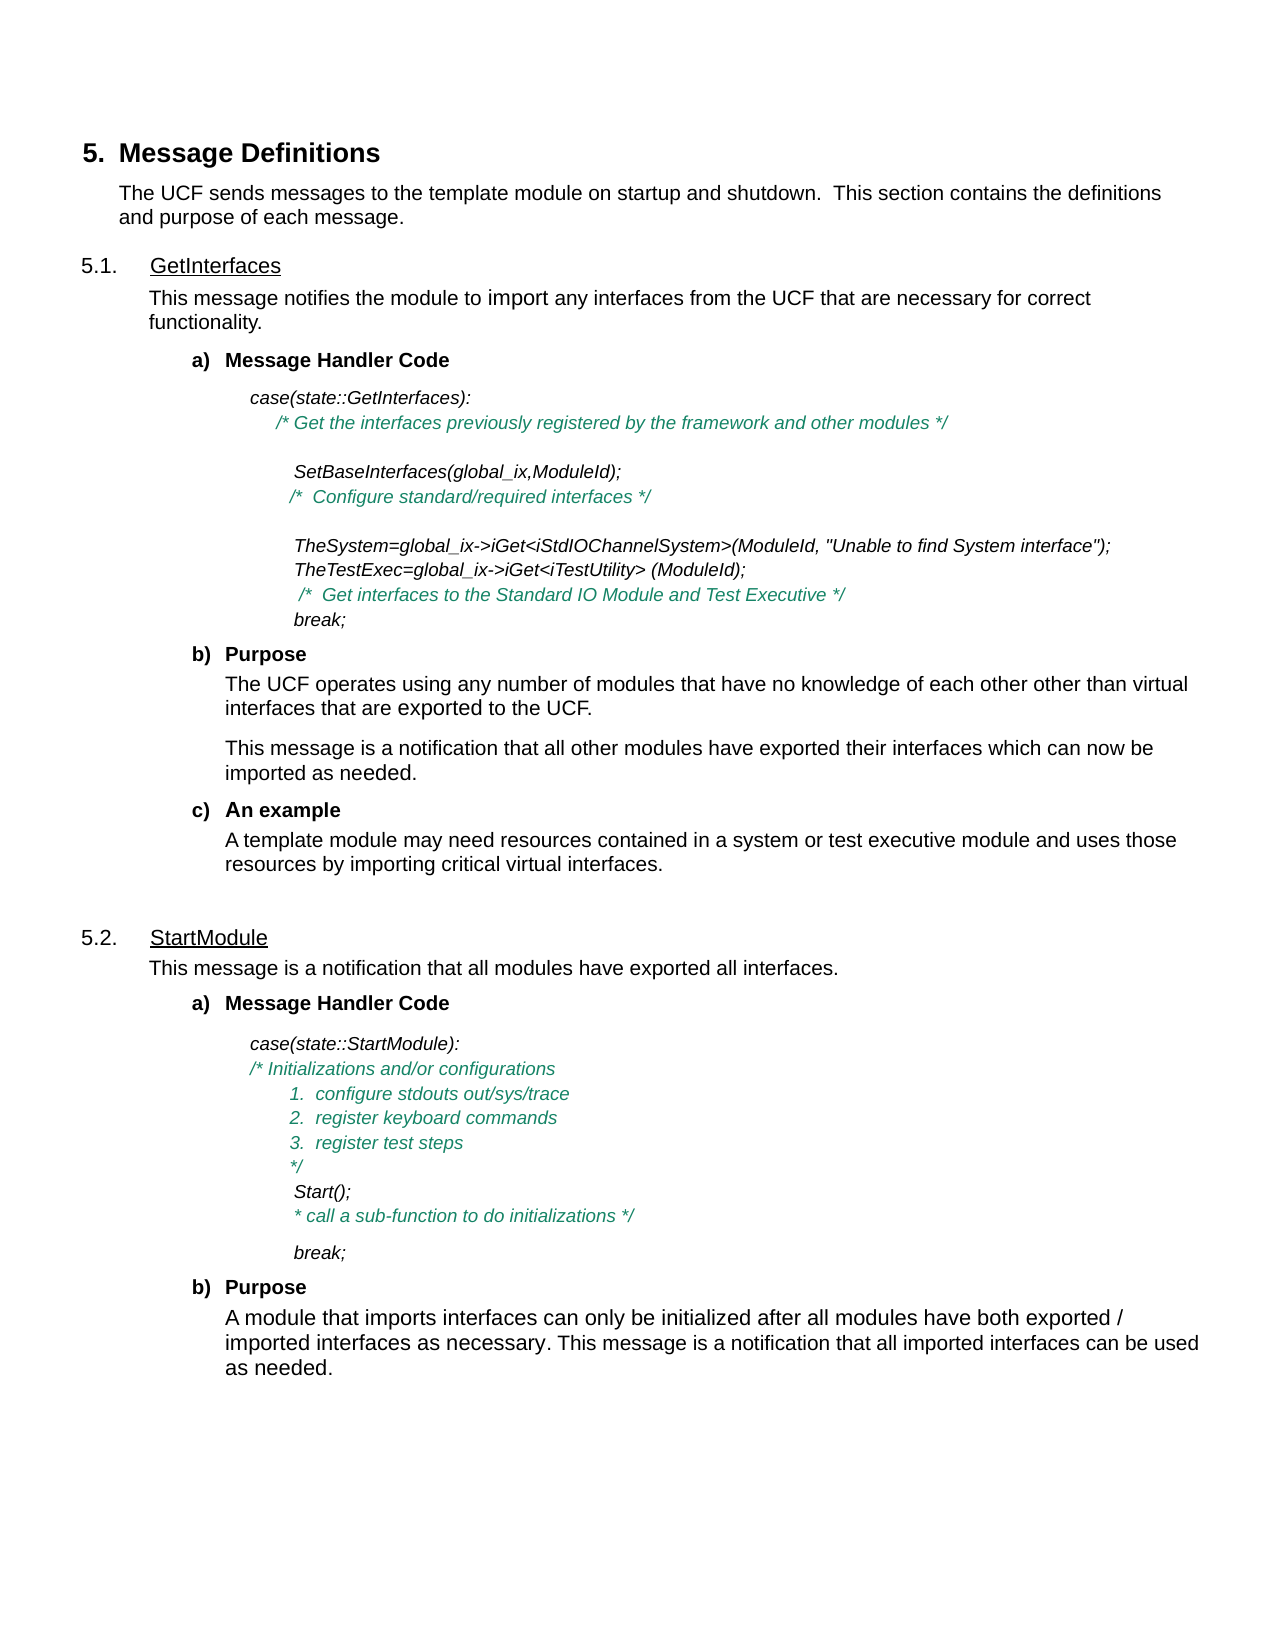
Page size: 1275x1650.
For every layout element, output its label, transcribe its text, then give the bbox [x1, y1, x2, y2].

text case(state::StartModule): [250, 1033, 1200, 1055]
subtitle GetInterfaces [75, 253, 1200, 278]
text The UCF operates using any number of modules that have no knowledge of each other other than virtual interfaces that are exported to the UCF. [225, 671, 1200, 721]
text break; [294, 1242, 1200, 1263]
text 2. register keyboard commands [206, 1107, 1200, 1128]
subtitle Purpose [186, 642, 1200, 665]
text This message is a notification that all other modules have exported their interfaces which can now be imported as needed. [225, 736, 1200, 785]
text This message is a notification that all modules have exported all interfaces. [148, 956, 1200, 980]
text * call a sub-function to do initializations */ [294, 1205, 1200, 1227]
text A module that imports interfaces can only be initialized after all modules have both exported / imported interfaces as necessary. This message is a notification that all imported interfaces can be used as needed. [225, 1305, 1200, 1380]
text Start(); [294, 1181, 1200, 1202]
subtitle Message Definitions [75, 137, 1200, 169]
text TheTestExec=global_ix->iGet<iTestUtility> (ModuleId); [294, 559, 1200, 581]
subtitle An example [186, 797, 1200, 822]
text A template module may need resources contained in a system or test executive module and uses those resources by importing critical virtual interfaces. [225, 828, 1200, 876]
text 3. register test steps [206, 1131, 1200, 1153]
text case(state::GetInterfaces): [250, 387, 1200, 409]
text This message notifies the module to import any interfaces from the UCF that are necessary for correct functionality. [148, 284, 1200, 334]
text */ [206, 1156, 1200, 1178]
text /* Get the interfaces previously registered by the framework and other modules */ [162, 412, 1200, 433]
text /* Initializations and/or configurations [119, 1058, 1200, 1079]
subtitle Message Handler Code [186, 349, 1200, 372]
text TheSystem=global_ix->iGet<iStdIOChannelSystem>(ModuleId, "Unable to find System interface"); [294, 534, 1200, 556]
text break; [294, 608, 1200, 630]
text 1. configure stdouts out/sys/trace [206, 1082, 1200, 1104]
text /* Get interfaces to the Standard IO Module and Test Executive */ [294, 584, 1200, 605]
subtitle Message Handler Code [186, 992, 1200, 1015]
subtitle Purpose [186, 1275, 1200, 1299]
text SetBaseInterfaces(global_ix,ModuleId); [294, 461, 1200, 482]
subtitle StartModule [75, 924, 1200, 950]
text The UCF sends messages to the template module on startup and shutdown. This section contains the definitions and purpose of each message. [119, 181, 1200, 229]
text /* Configure standard/required interfaces */ [206, 485, 1200, 507]
